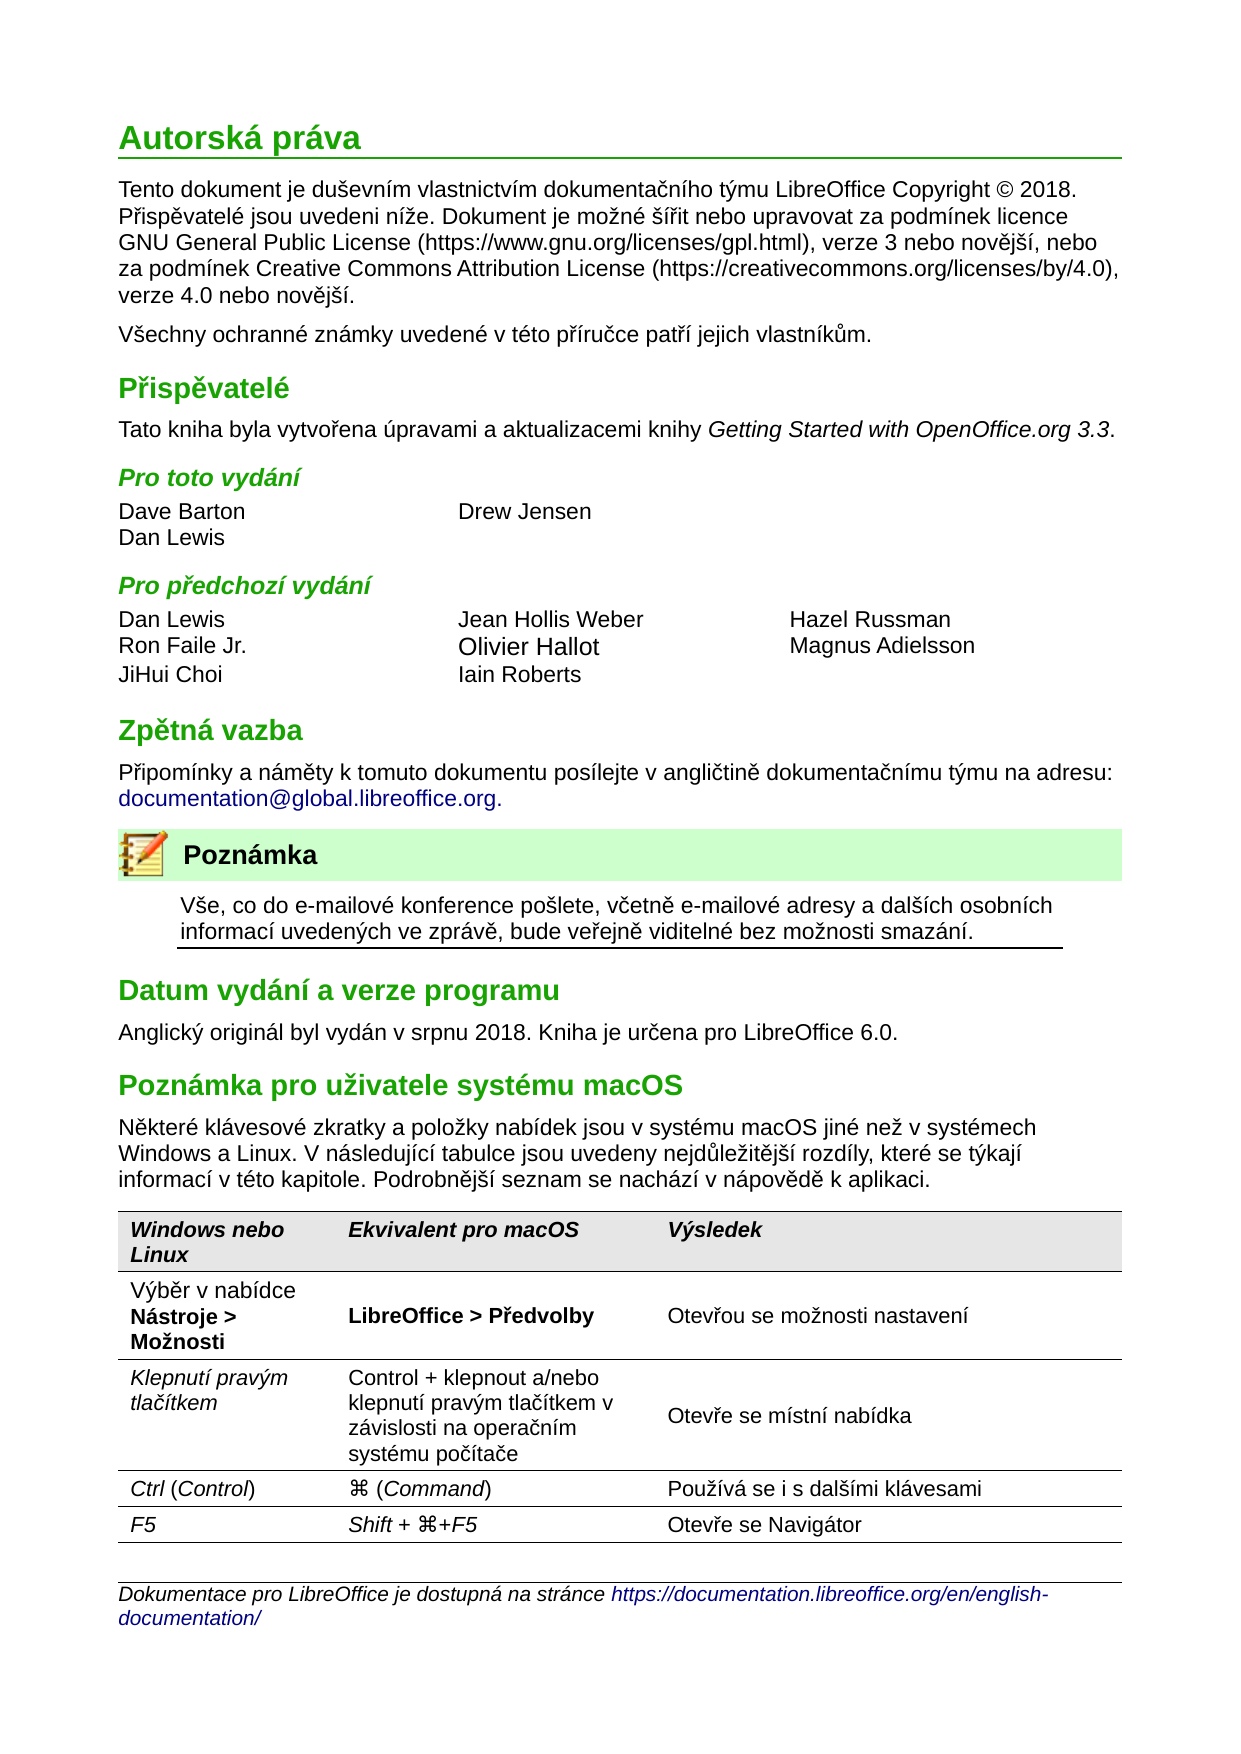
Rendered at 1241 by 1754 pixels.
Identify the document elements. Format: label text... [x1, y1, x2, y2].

table_header Ekvivalent pro macOS [336, 1212, 655, 1271]
subtitle Autorská práva [118, 118, 1122, 157]
table_cell ⌘ (Command) [336, 1471, 655, 1506]
subtitle Pro toto vydání [118, 463, 1122, 492]
text Tato kniha byla vytvořena úpravami a aktualizacemi knihy Getting Started with OpenOffice.org 3.3. [118, 416, 1122, 442]
subtitle Poznámka pro uživatele systému macOS [118, 1068, 1122, 1102]
table_cell F5 [118, 1507, 336, 1542]
picture [119, 829, 170, 880]
table_header Dave Barton Dan Lewis [118, 498, 458, 550]
table_cell Používá se i s dalšími klávesami [655, 1471, 1122, 1506]
table_cell Magnus Adielsson [789, 632, 1122, 661]
text Vše, co do e-mailové konference pošlete, včetně e-mailové adresy a dalších osobních informací uvedených ve zprávě, bude veřejně viditelné bez možnosti smazání. [177, 889, 1063, 947]
table_cell Olivier Hallot [458, 632, 789, 661]
subtitle Poznámka [118, 829, 1122, 881]
table_cell JiHui Choi [118, 661, 458, 689]
text Anglický originál byl vydán v srpnu 2018. Kniha je určena pro LibreOffice 6.0. [118, 1018, 1122, 1045]
table_cell Ron Faile Jr. [118, 632, 458, 661]
table_header Windows nebo Linux [118, 1212, 336, 1271]
subtitle Pro předchozí vydání [118, 571, 1122, 600]
table_cell Shift + ⌘+F5 [336, 1507, 655, 1542]
table_header Jean Hollis Weber [458, 606, 789, 632]
table_cell [789, 661, 1122, 689]
subtitle Datum vydání a verze programu [118, 973, 1122, 1007]
table_cell Iain Roberts [458, 661, 789, 689]
table_cell Otevřou se možnosti nastavení [655, 1272, 1122, 1359]
text Připomínky a náměty k tomuto dokumentu posílejte v angličtině dokumentačnímu týmu na adresu: documentation@global.libreoffice.org. [118, 758, 1122, 811]
table_header [789, 498, 1122, 550]
table_header Hazel Russman [789, 606, 1122, 632]
table_cell Otevře se Navigátor [655, 1507, 1122, 1542]
table_cell Výběr v nabídce Nástroje > Možnosti [118, 1272, 336, 1359]
table_header Dan Lewis [118, 606, 458, 632]
subtitle Zpětná vazba [118, 713, 1122, 747]
table_cell Klepnutí pravým tlačítkem [118, 1360, 336, 1470]
table_cell Control + klepnout a/nebo klepnutí pravým tlačítkem v závislosti na operačním systému počítače [336, 1360, 655, 1470]
table_cell Otevře se místní nabídka [655, 1360, 1122, 1470]
subtitle Přispěvatelé [118, 371, 1122, 404]
table_header Drew Jensen [458, 498, 789, 550]
text Všechny ochranné známky uvedené v této příručce patří jejich vlastníkům. [118, 321, 1122, 347]
text Některé klávesové zkratky a položky nabídek jsou v systému macOS jiné než v systémech Windows a Linux. V následující tabulce jsou uvedeny nejdůležitější rozdíly, které se týkají informací v této kapitole. Podrobnější seznam se nachází v nápovědě k aplikaci. [118, 1114, 1122, 1193]
table_cell LibreOffice > Předvolby [336, 1272, 655, 1359]
text Tento dokument je duševním vlastnictvím dokumentačního týmu LibreOffice Copyright © 2018. Přispěvatelé jsou uvedeni níže. Dokument je možné šířit nebo upravovat za podmínek licence GNU General Public License (https://www.gnu.org/licenses/gpl.html), verze 3 nebo novější, nebo za podmínek Creative Commons Attribution License (https://creativecommons.org/licenses/by/4.0), verze 4.0 nebo novější. [118, 176, 1122, 308]
table_header Výsledek [655, 1212, 1122, 1271]
table_cell Ctrl (Control) [118, 1471, 336, 1506]
